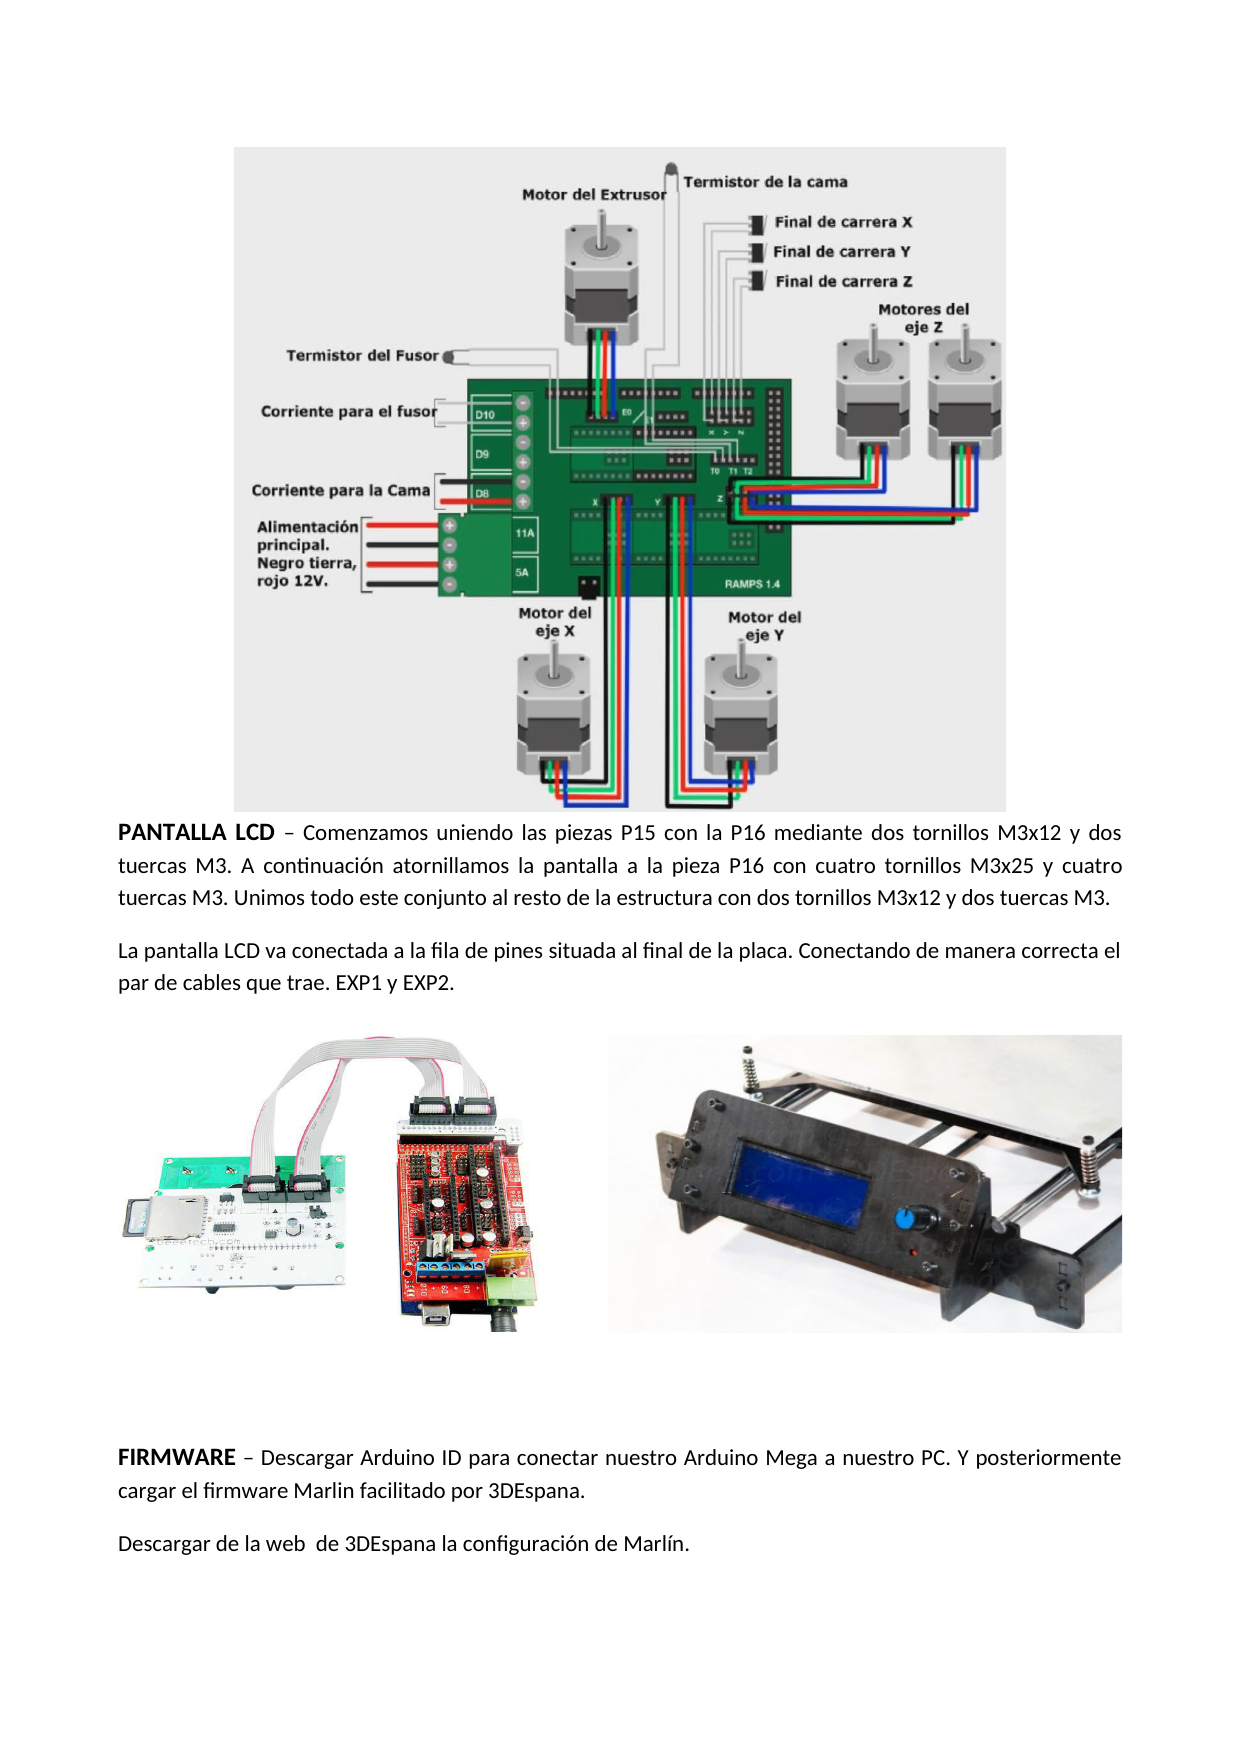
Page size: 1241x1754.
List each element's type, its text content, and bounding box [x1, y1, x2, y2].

text PANTALLA LCD – Comenzamos uniendo las piezas P15 con la P16 mediante dos tornillos M3x12 y dos tuercas M3. A continuación atornillamos la pantalla a la pieza P16 con cuatro tornillos M3x25 y cuatro tuercas M3. Unimos todo este conjunto al resto de la estructura con dos tornillos M3x12 y dos tuercas M3. [118, 148, 1124, 911]
text La pantalla LCD va conectada a la fila de pines situada al final de la placa. Conectando de manera correcta el par de cables que trae. EXP1 y EXP2. [118, 936, 1124, 996]
picture [607, 1035, 1123, 1333]
text FIRMWARE – Descargar Arduino ID para conectar nuestro Arduino Mega a nuestro PC. Y posteriormente cargar el firmware Marlin facilitado por 3DEspana. [118, 1441, 1124, 1504]
picture [233, 147, 1007, 812]
text Descargar de la web de 3DEspana la configuración de Marlín. [118, 1529, 1124, 1557]
picture [118, 1036, 541, 1332]
